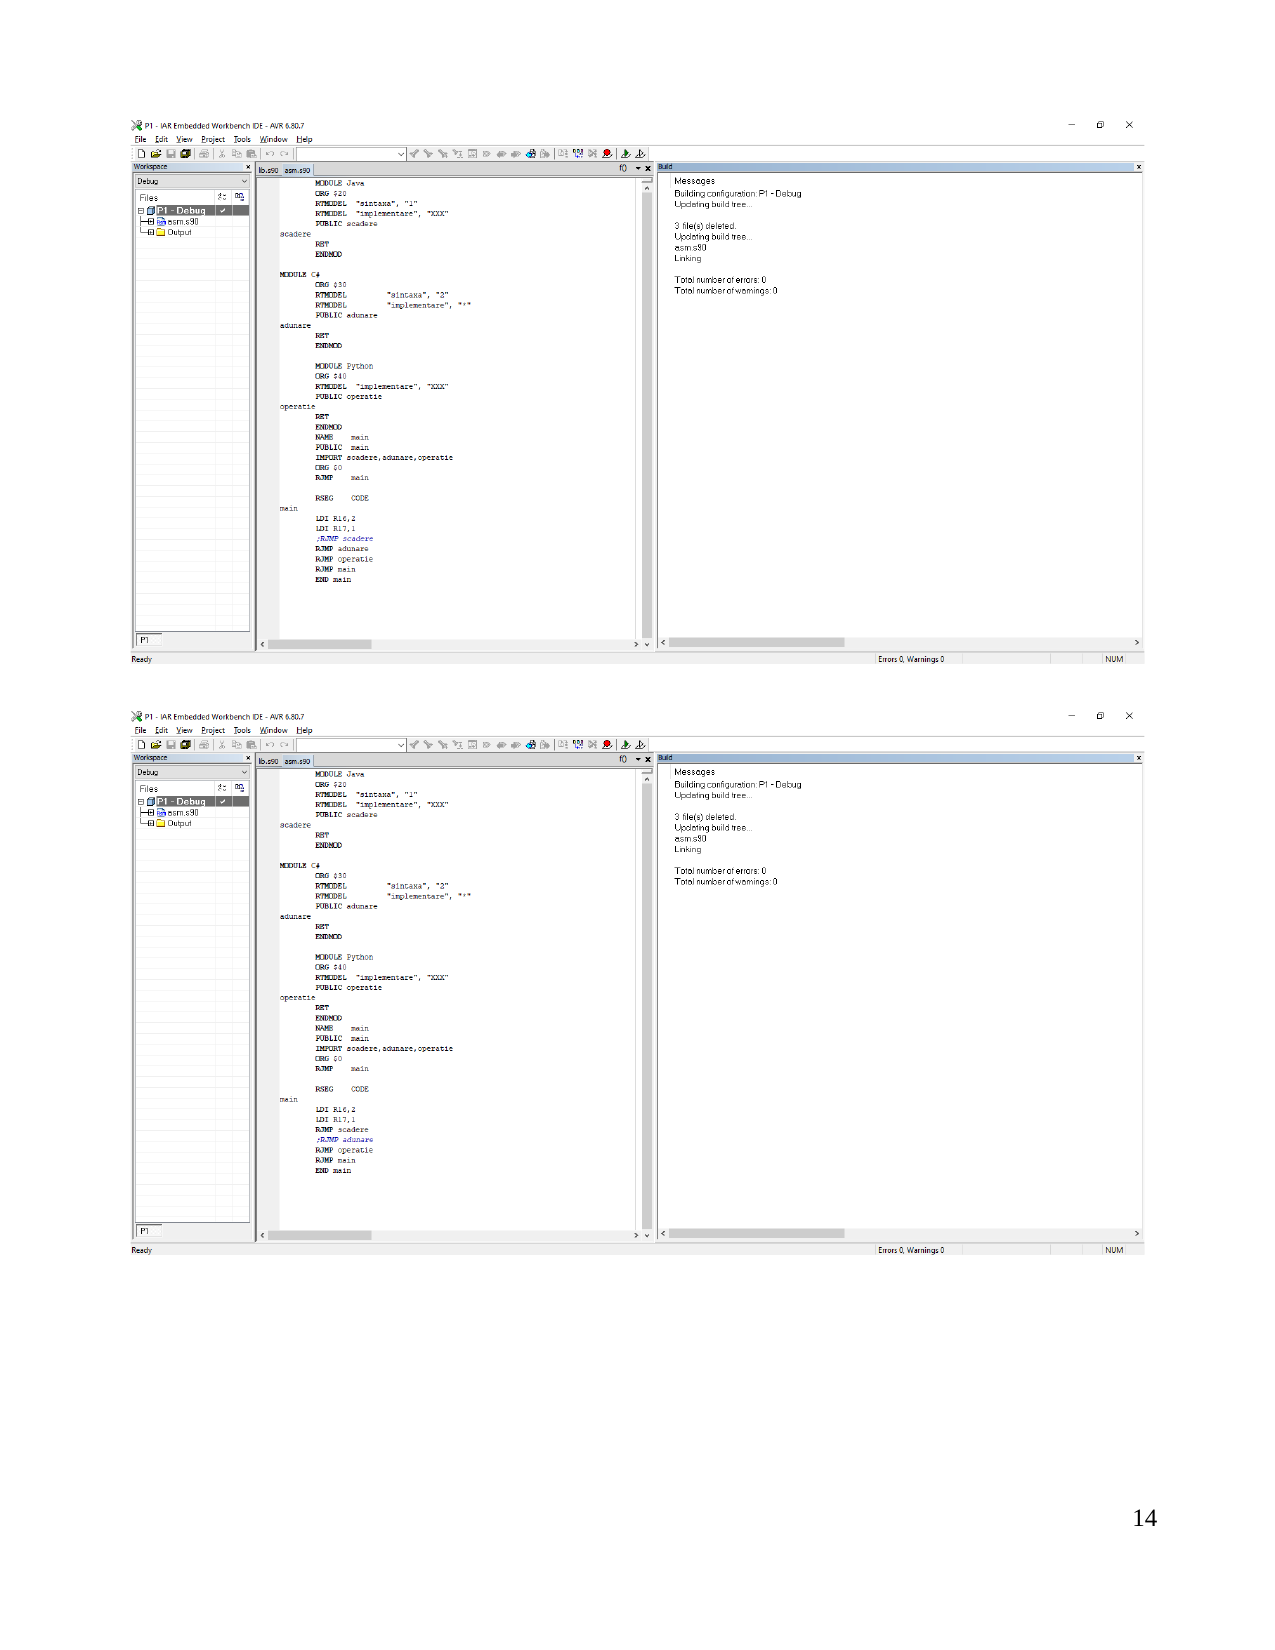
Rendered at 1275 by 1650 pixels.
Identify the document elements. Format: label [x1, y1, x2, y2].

picture [130, 118, 1145, 664]
picture [130, 709, 1145, 1255]
